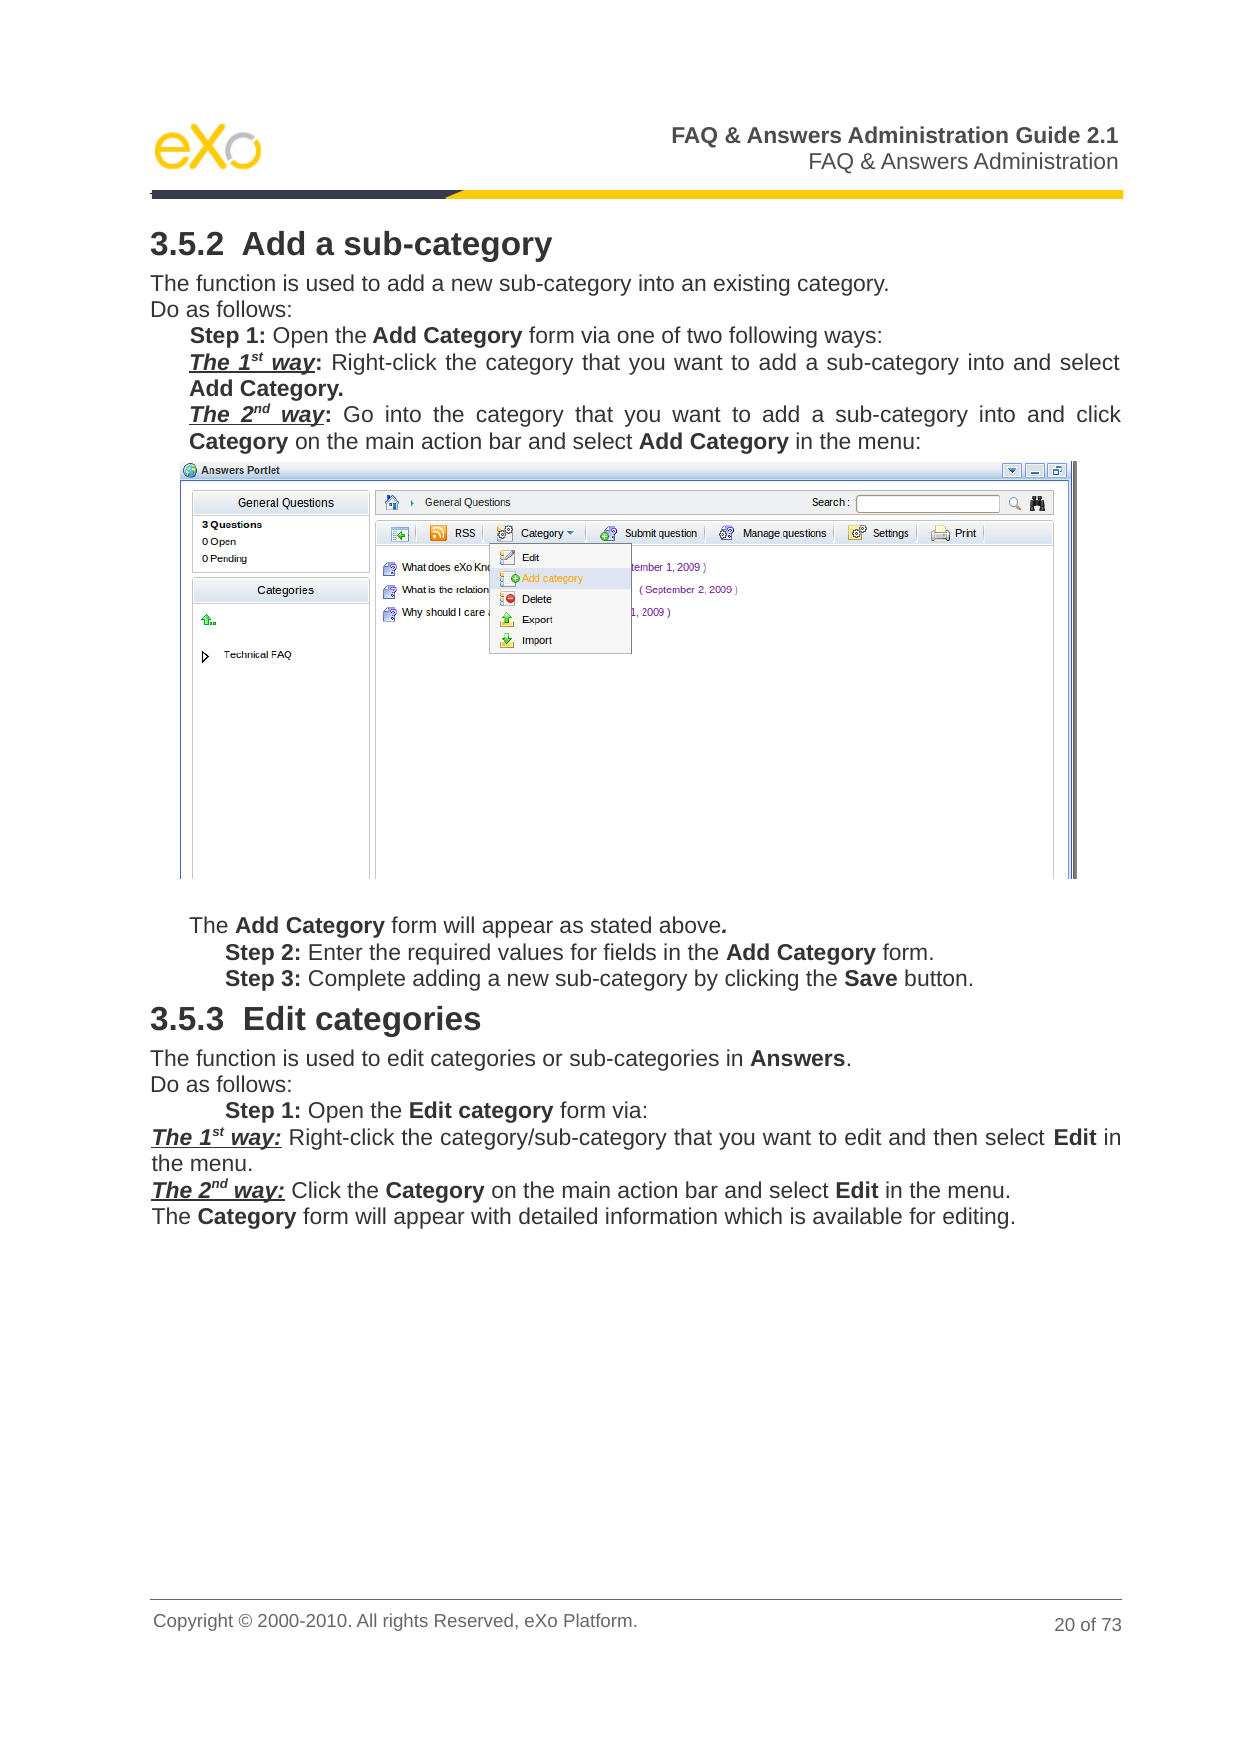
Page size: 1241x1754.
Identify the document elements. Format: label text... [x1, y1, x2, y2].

list The Add Category form will appear as stated above. [151, 912, 1122, 939]
text The function is used to edit categories or sub-categories in Answers. [150, 1045, 1122, 1071]
picture [151, 190, 1124, 199]
list The 1st way: Right-click the category that you want to add a sub-category into and select Add Category. [151, 348, 1122, 401]
picture [180, 461, 1077, 879]
subtitle Edit categories [150, 999, 1122, 1037]
list The 1st way: Right-click the category/sub-category that you want to edit and then select Edit in the menu. [114, 1124, 1122, 1177]
list Step 3: Complete adding a new sub-category by clicking the Save button. [187, 965, 1122, 991]
text Do as follows: [150, 1071, 1122, 1097]
text Do as follows: [150, 296, 1122, 322]
list The Category form will appear with detailed information which is available for editing. [114, 1203, 1122, 1229]
text The function is used to add a new sub-category into an existing category. [150, 269, 1122, 296]
list Step 2: Enter the required values for fields in the Add Category form. [187, 939, 1122, 965]
list Step 1: Open the Edit category form via: [187, 1097, 1122, 1124]
list Step 1: Open the Add Category form via one of two following ways: [114, 322, 1122, 348]
list The 2nd way: Click the Category on the main action bar and select Edit in the menu. [114, 1177, 1122, 1203]
subtitle Add a sub-category [150, 223, 1122, 262]
list The 2nd way: Go into the category that you want to add a sub-category into and click Category on the main action bar and select Add Category in the menu: [151, 401, 1122, 454]
picture [155, 123, 262, 170]
